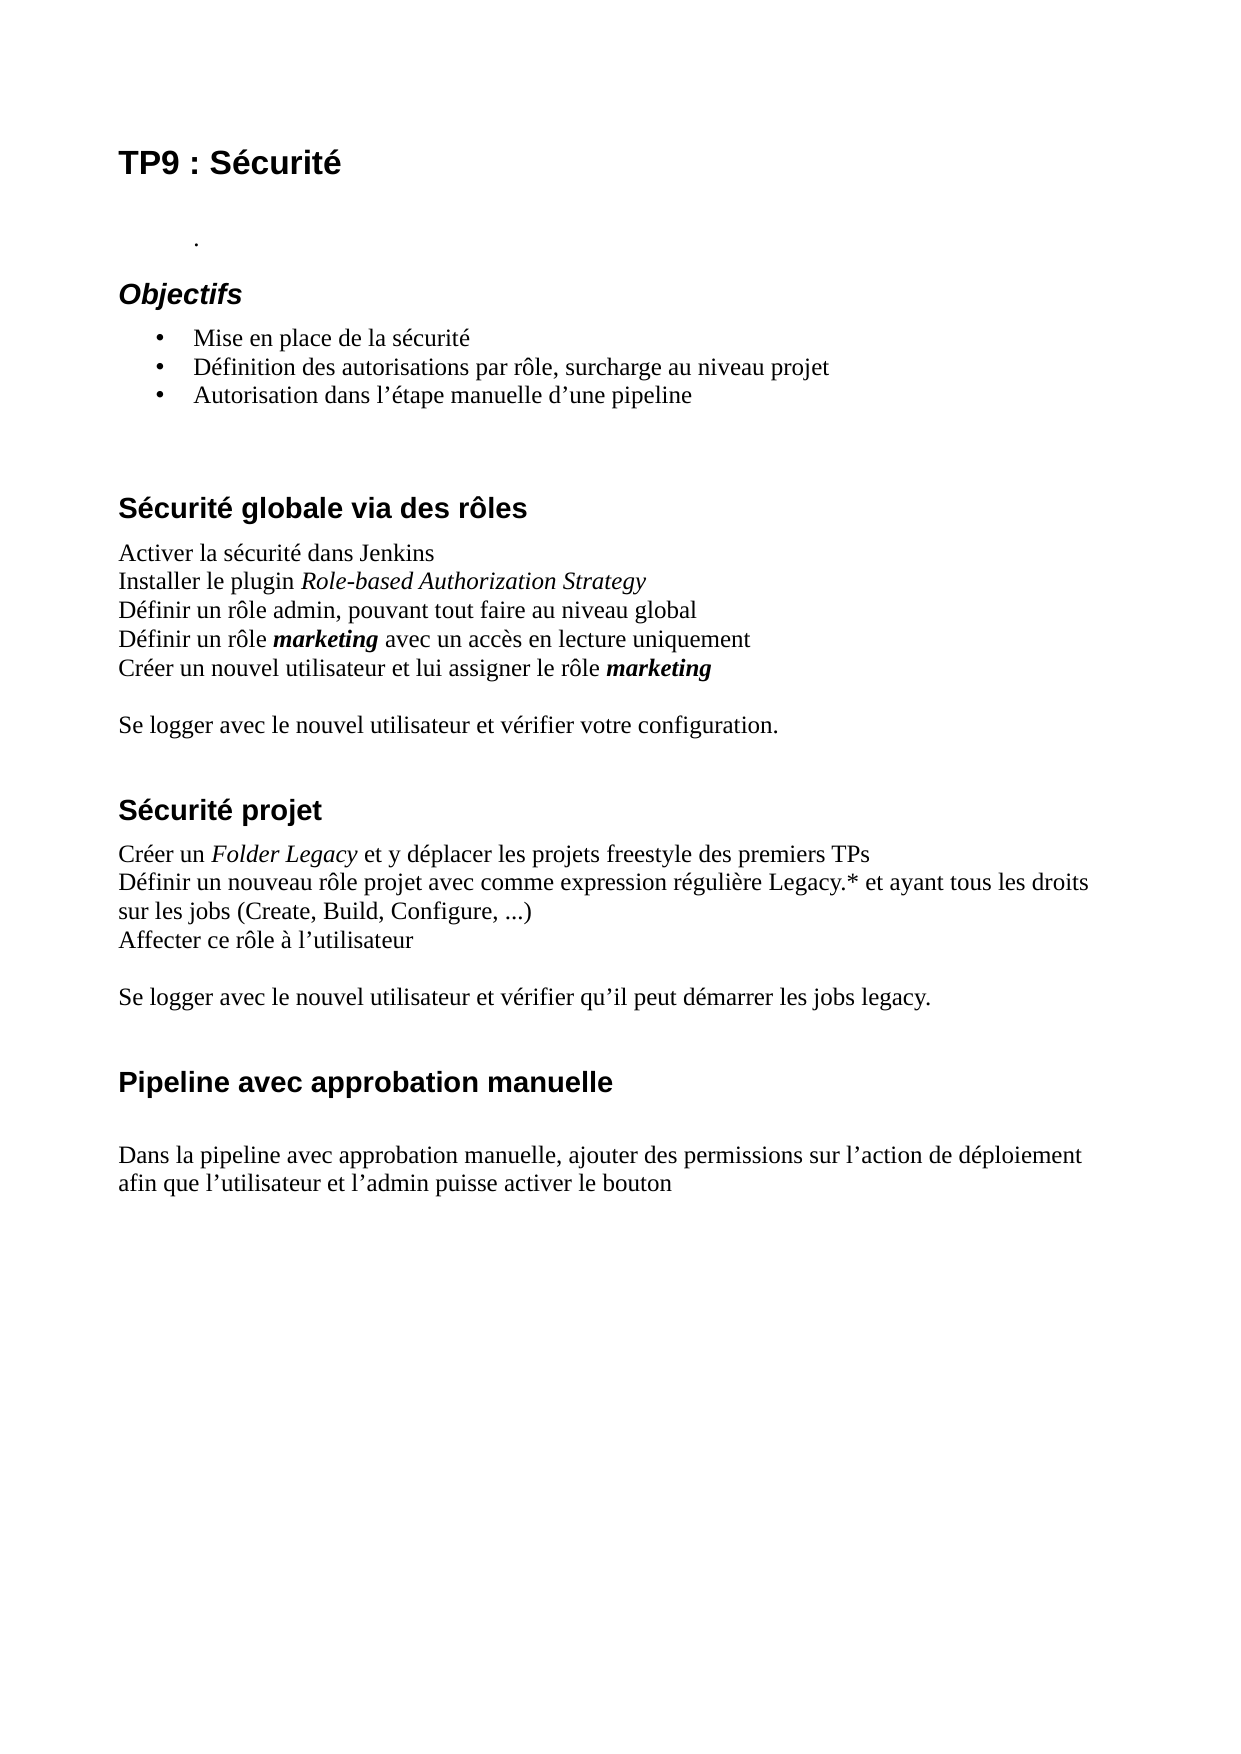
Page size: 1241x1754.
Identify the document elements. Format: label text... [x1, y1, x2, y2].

list Définition des autorisations par rôle, surcharge au niveau projet [156, 352, 1122, 380]
list . [156, 223, 1122, 252]
subtitle Objectifs [118, 277, 1122, 310]
text Affecter ce rôle à l’utilisateur [118, 925, 1122, 954]
text Définir un rôle admin, pouvant tout faire au niveau global [118, 595, 1122, 624]
subtitle Sécurité globale via des rôles [118, 492, 1122, 525]
subtitle Pipeline avec approbation manuelle [118, 1065, 1122, 1098]
list Autorisation dans l’étape manuelle d’une pipeline [156, 380, 1122, 409]
text Installer le plugin Role-based Authorization Strategy [118, 566, 1122, 595]
text Définir un nouveau rôle projet avec comme expression régulière Legacy.* et ayant tous les droits sur les jobs (Create, Build, Configure, ...) [118, 867, 1122, 925]
text Créer un nouvel utilisateur et lui assigner le rôle marketing [118, 653, 1122, 681]
subtitle TP9 : Sécurité [118, 143, 1122, 182]
text Se logger avec le nouvel utilisateur et vérifier qu’il peut démarrer les jobs legacy. [118, 982, 1122, 1011]
text Activer la sécurité dans Jenkins [118, 538, 1122, 566]
text Se logger avec le nouvel utilisateur et vérifier votre configuration. [118, 710, 1122, 739]
text Définir un rôle marketing avec un accès en lecture uniquement [118, 624, 1122, 653]
subtitle Sécurité projet [118, 793, 1122, 826]
list Mise en place de la sécurité [156, 323, 1122, 352]
text Créer un Folder Legacy et y déplacer les projets freestyle des premiers TPs [118, 839, 1122, 867]
text Dans la pipeline avec approbation manuelle, ajouter des permissions sur l’action de déploiement afin que l’utilisateur et l’admin puisse activer le bouton [118, 1140, 1122, 1197]
